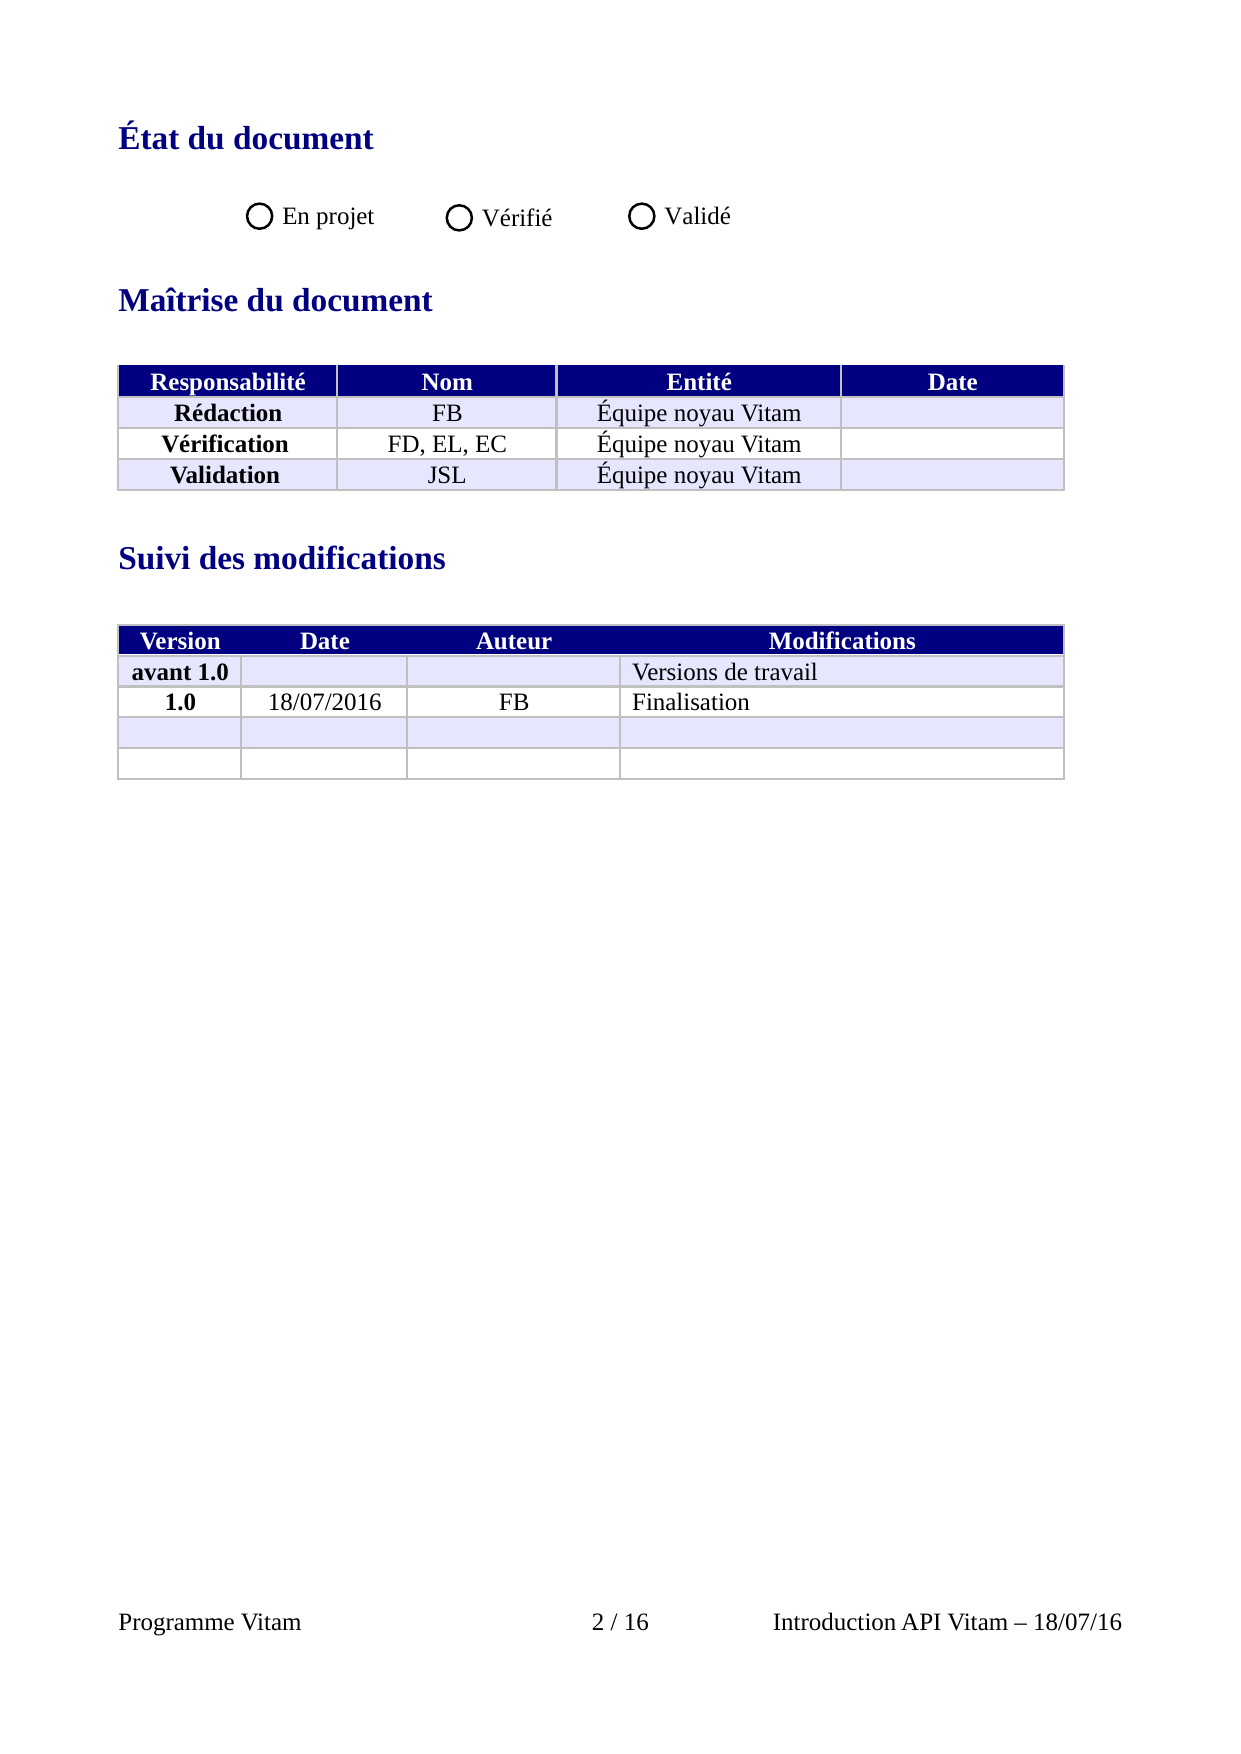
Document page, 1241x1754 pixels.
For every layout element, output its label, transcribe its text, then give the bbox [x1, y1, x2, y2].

table_cell FB [338, 398, 555, 427]
table_cell Équipe noyau Vitam [558, 460, 840, 489]
table_header Modifications [620, 626, 1063, 654]
text État du document [118, 118, 1122, 156]
table_header Auteur [407, 626, 620, 654]
text Maîtrise du document [118, 280, 1122, 318]
text Suivi des modifications [118, 538, 1122, 576]
table_header Version [119, 626, 241, 654]
table_cell Rédaction [119, 398, 336, 427]
table_cell [842, 460, 1063, 489]
table_header Nom [338, 368, 555, 396]
table_cell Vérification [119, 429, 336, 458]
table_cell [408, 718, 619, 747]
table_cell FD, EL, EC [338, 429, 555, 458]
table_header Responsabilité [119, 368, 130, 396]
table_cell [621, 749, 1063, 778]
table_header Date [842, 368, 1063, 396]
table_cell [842, 398, 1063, 427]
table_cell Finalisation [621, 688, 1063, 716]
table_cell [408, 657, 619, 685]
table_cell [408, 749, 619, 778]
table_cell [621, 718, 1063, 747]
table_cell Équipe noyau Vitam [558, 398, 840, 427]
table_cell [119, 749, 240, 778]
table_header Responsabilité [326, 368, 336, 396]
table_cell FB [408, 688, 619, 716]
table_cell [242, 718, 406, 747]
table_cell [842, 429, 1063, 458]
table_header Entité [558, 368, 840, 396]
table_cell [242, 657, 406, 685]
table_cell Équipe noyau Vitam [558, 429, 840, 458]
table_cell Versions de travail [621, 657, 1063, 685]
table_cell JSL [338, 460, 555, 489]
table_cell [242, 749, 406, 778]
table_cell 18/07/2016 [242, 688, 406, 716]
table_cell avant 1.0 [119, 657, 240, 685]
table_header Date [241, 626, 407, 654]
table_cell 1.0 [119, 688, 240, 716]
table_cell Validation [119, 460, 336, 489]
table_cell [119, 718, 240, 747]
